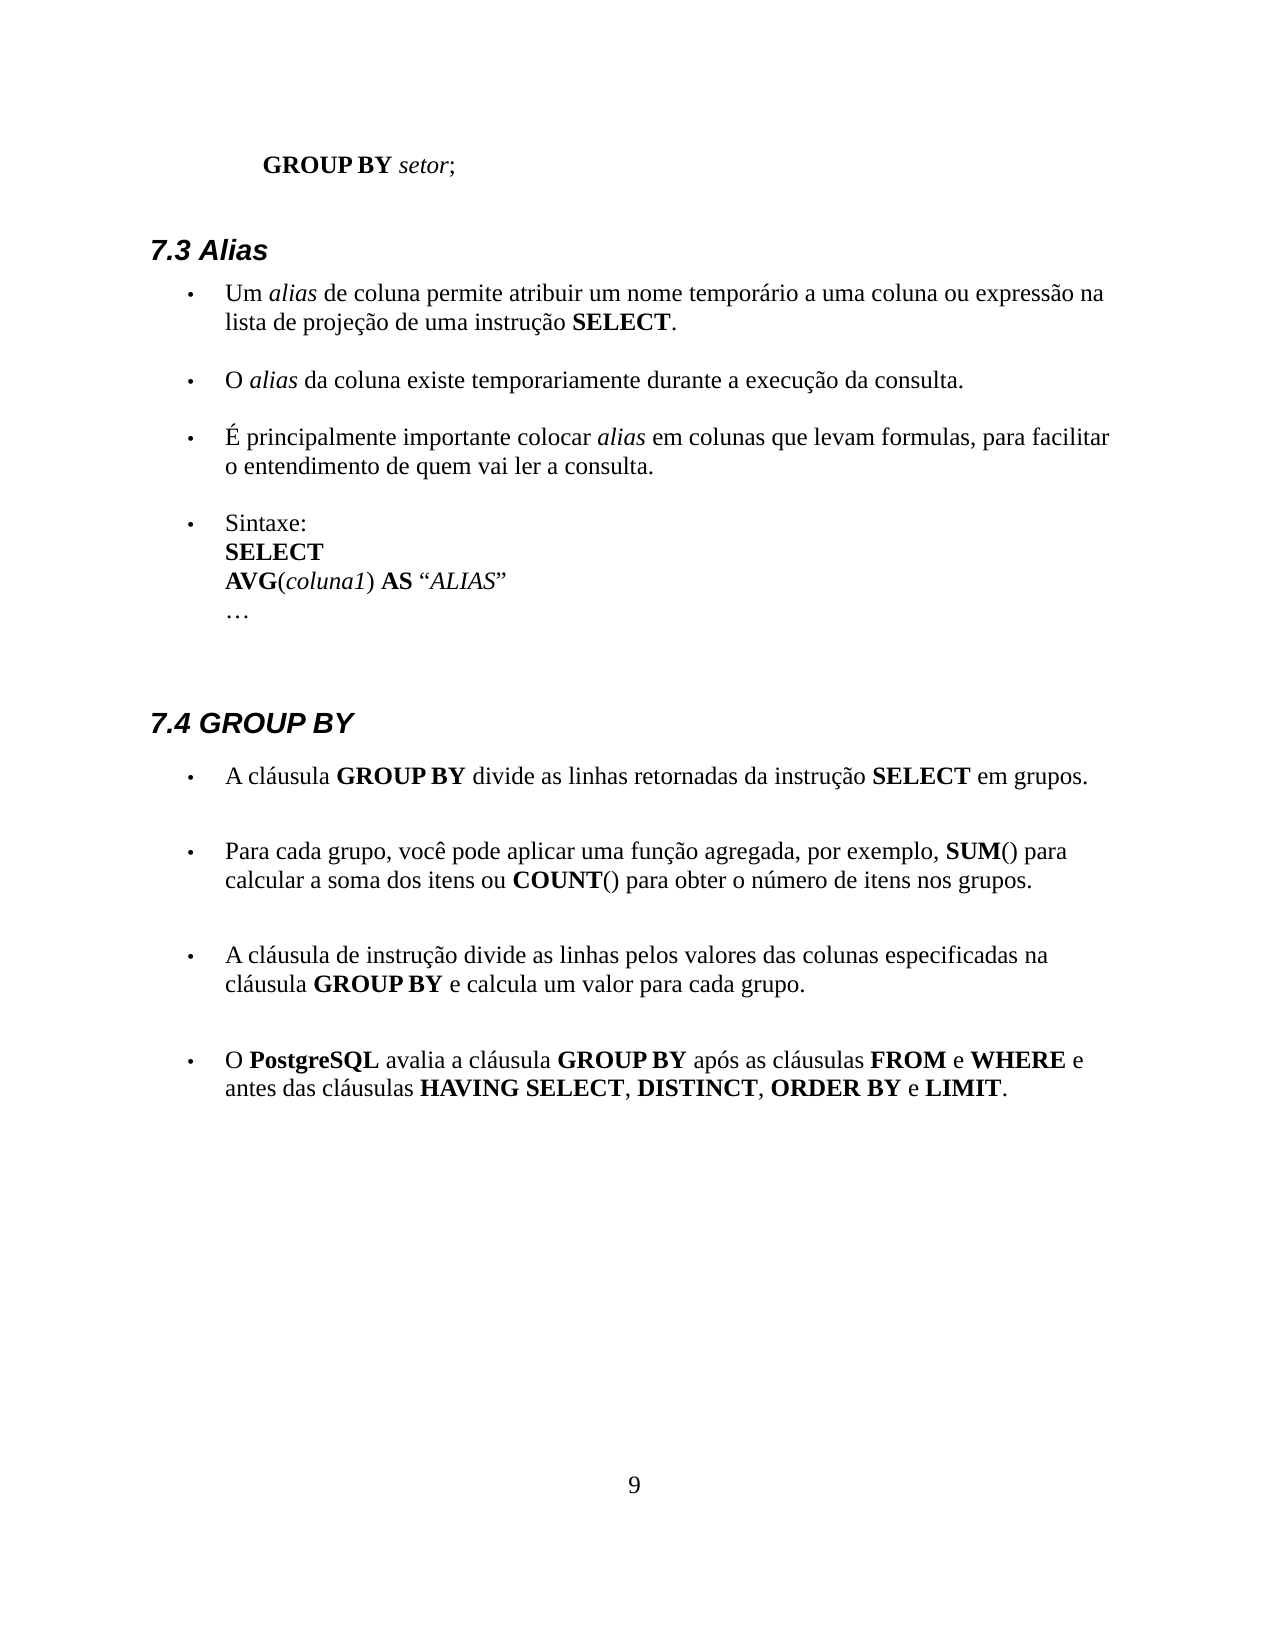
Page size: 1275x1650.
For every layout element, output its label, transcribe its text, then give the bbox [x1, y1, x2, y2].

list GROUP BY setor; [225, 150, 1125, 207]
list A cláusula GROUP BY divide as linhas retornadas da instrução SELECT em grupos. [187, 761, 1125, 818]
list Sintaxe: SELECT AVG(coluna1) AS “ALIAS” … [187, 508, 1125, 652]
list O alias da coluna existe temporariamente durante a execução da consulta. [187, 365, 1125, 422]
list O PostgreSQL avalia a cláusula GROUP BY após as cláusulas FROM e WHERE e antes das cláusulas HAVING SELECT, DISTINCT, ORDER BY e LIMIT. [187, 1045, 1125, 1102]
list É principalmente importante colocar alias em colunas que levam formulas, para facilitar o entendimento de quem vai ler a consulta. [187, 422, 1125, 508]
list Para cada grupo, você pode aplicar uma função agregada, por exemplo, SUM() para calcular a soma dos itens ou COUNT() para obter o número de itens nos grupos. [187, 836, 1125, 923]
subtitle 7.3 Alias [150, 232, 1125, 266]
list A cláusula de instrução divide as linhas pelos valores das colunas especificadas na cláusula GROUP BY e calcula um valor para cada grupo. [187, 941, 1125, 1027]
subtitle 7.4 GROUP BY [150, 706, 1125, 739]
list Um alias de coluna permite atribuir um nome temporário a uma coluna ou expressão na lista de projeção de uma instrução SELECT. [187, 278, 1125, 365]
